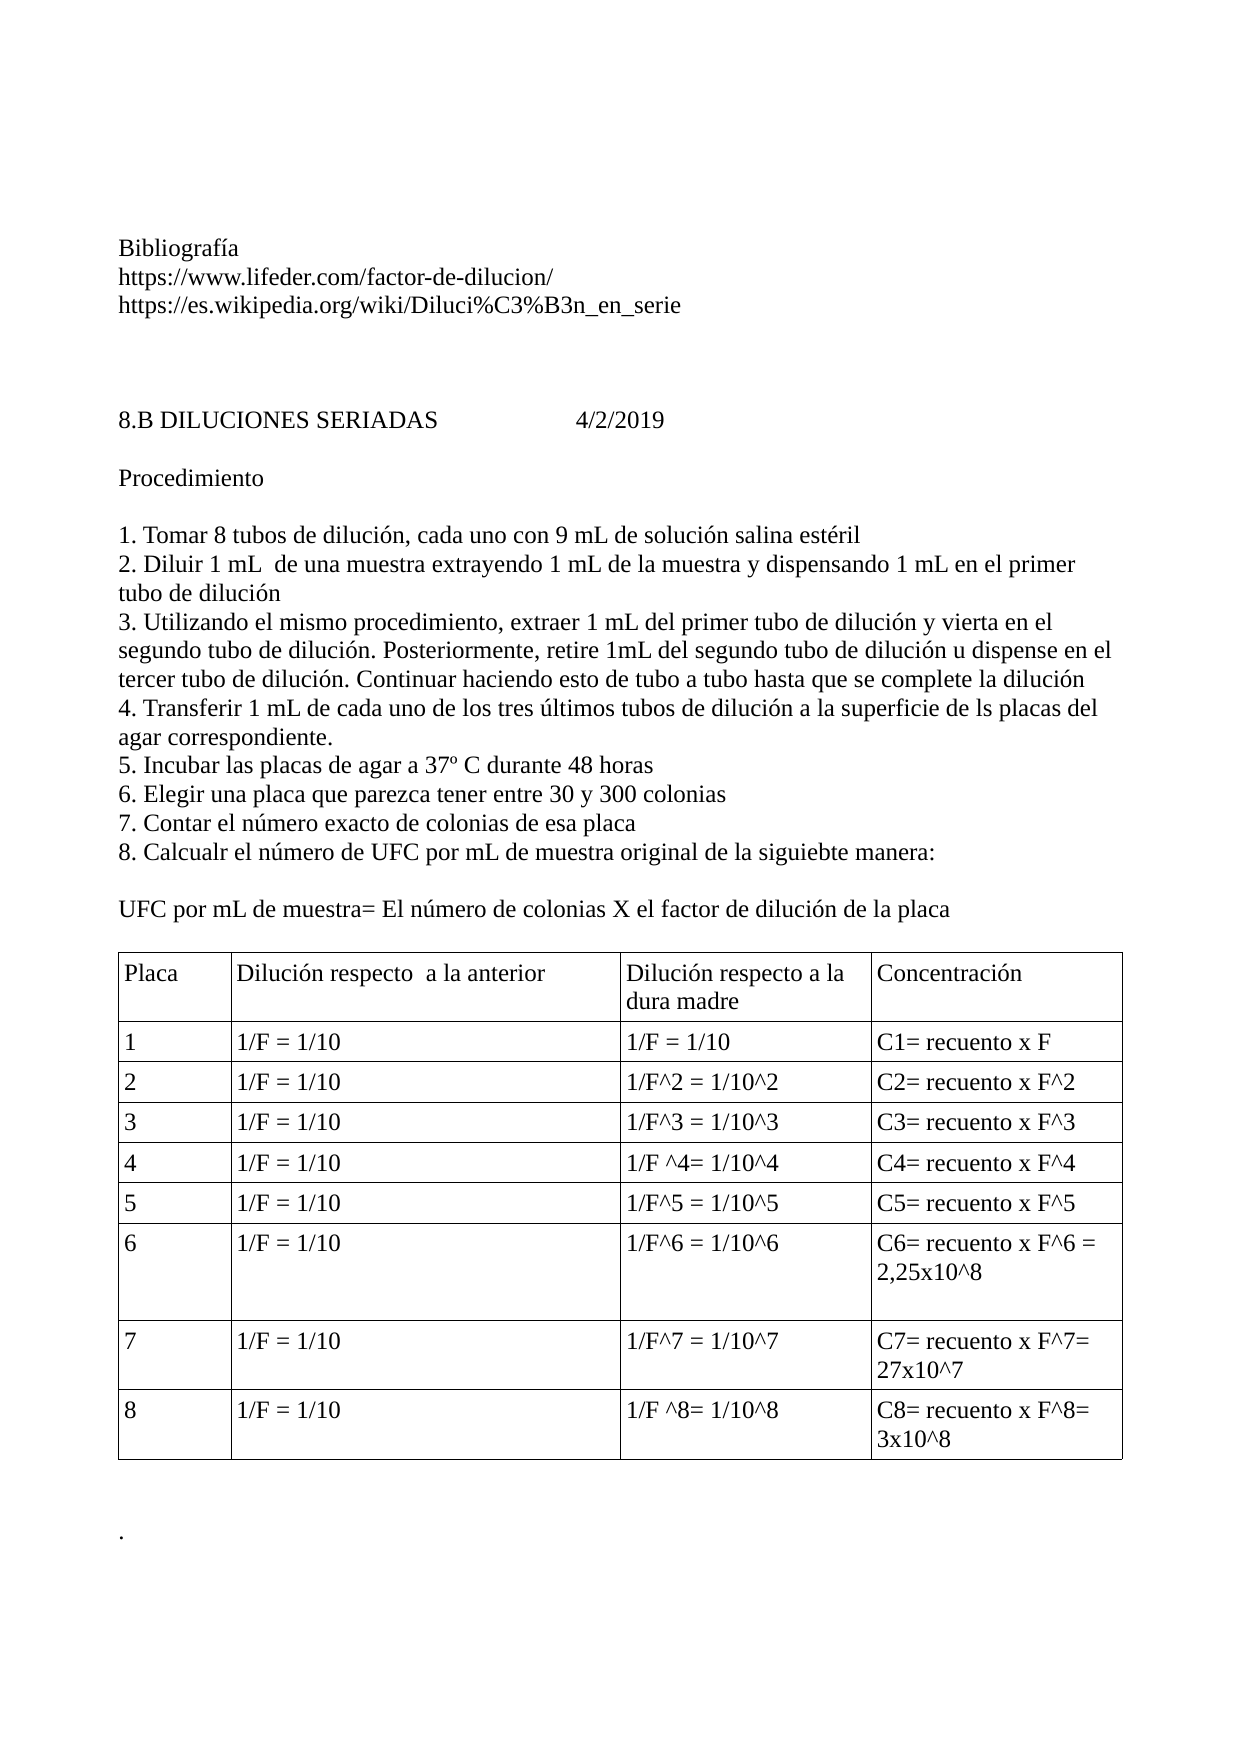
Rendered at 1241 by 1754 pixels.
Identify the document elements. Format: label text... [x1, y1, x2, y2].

text 2. Diluir 1 mL de una muestra extrayendo 1 mL de la muestra y dispensando 1 mL en el primer tubo de dilución [118, 549, 1122, 607]
text 8. Calcualr el número de UFC por mL de muestra original de la siguiebte manera: [118, 837, 1122, 866]
table_cell 1/F = 1/10 [232, 1224, 620, 1320]
table_header Placa [119, 953, 231, 1021]
table_cell 1/F = 1/10 [232, 1103, 620, 1142]
table_cell C3= recuento x F^3 [872, 1103, 1122, 1142]
table_cell 5 [119, 1183, 231, 1222]
text 1. Tomar 8 tubos de dilución, cada uno con 9 mL de solución salina estéril [118, 521, 1122, 549]
text 6. Elegir una placa que parezca tener entre 30 y 300 colonias [118, 779, 1122, 808]
table_cell 1/F^2 = 1/10^2 [621, 1062, 871, 1102]
table_cell C1= recuento x F [872, 1022, 1122, 1061]
table_cell C5= recuento x F^5 [872, 1183, 1122, 1222]
table_cell 4 [119, 1143, 231, 1182]
table_cell 6 [119, 1224, 231, 1320]
text 7. Contar el número exacto de colonias de esa placa [118, 808, 1122, 837]
table_cell 1/F = 1/10 [232, 1022, 620, 1061]
table_header Concentración [872, 953, 1122, 1021]
table_cell C4= recuento x F^4 [872, 1143, 1122, 1182]
table_cell 3 [119, 1103, 231, 1142]
table_cell C7= recuento x F^7= 27x10^7 [872, 1321, 1122, 1389]
text 5. Incubar las placas de agar a 37º C durante 48 horas [118, 751, 1122, 779]
table_cell 1/F = 1/10 [232, 1390, 620, 1458]
text Bibliografía [118, 233, 1122, 262]
text https://es.wikipedia.org/wiki/Diluci%C3%B3n_en_serie [118, 291, 1122, 319]
text Procedimiento [118, 463, 1122, 492]
text 8.B DILUCIONES SERIADAS 4/2/2019 [118, 406, 1122, 434]
table_cell 1/F = 1/10 [232, 1321, 620, 1389]
text . [118, 1516, 1122, 1545]
table_header Dilución respecto a la anterior [232, 953, 620, 1021]
table_cell 1/F = 1/10 [232, 1143, 620, 1182]
table_cell C6= recuento x F^6 = 2,25x10^8 [872, 1224, 1122, 1320]
table_cell 1/F = 1/10 [232, 1062, 620, 1102]
table_cell 1/F = 1/10 [232, 1183, 620, 1222]
table_cell 1/F^3 = 1/10^3 [621, 1103, 871, 1142]
table_cell C2= recuento x F^2 [872, 1062, 1122, 1102]
table_cell 1/F^6 = 1/10^6 [621, 1224, 871, 1320]
table_cell 1/F ^8= 1/10^8 [621, 1390, 871, 1458]
text 4. Transferir 1 mL de cada uno de los tres últimos tubos de dilución a la superficie de ls placas del agar correspondiente. [118, 693, 1122, 751]
table_header Dilución respecto a la dura madre [621, 953, 871, 1021]
table_cell 1/F^7 = 1/10^7 [621, 1321, 871, 1389]
table_cell 8 [119, 1390, 231, 1458]
text UFC por mL de muestra= El número de colonias X el factor de dilución de la placa [118, 894, 1122, 923]
table_cell 1 [119, 1022, 231, 1061]
table_cell 1/F = 1/10 [621, 1022, 871, 1061]
table_cell 7 [119, 1321, 231, 1389]
table_cell 1/F ^4= 1/10^4 [621, 1143, 871, 1182]
table_cell 2 [119, 1062, 231, 1102]
table_cell C8= recuento x F^8= 3x10^8 [872, 1390, 1122, 1458]
table_cell 1/F^5 = 1/10^5 [621, 1183, 871, 1222]
text https://www.lifeder.com/factor-de-dilucion/ [118, 262, 1122, 291]
text 3. Utilizando el mismo procedimiento, extraer 1 mL del primer tubo de dilución y vierta en el segundo tubo de dilución. Posteriormente, retire 1mL del segundo tubo de dilución u dispense en el tercer tubo de dilución. Continuar haciendo esto de tubo a tubo hasta que se complete la dilución [118, 607, 1122, 693]
